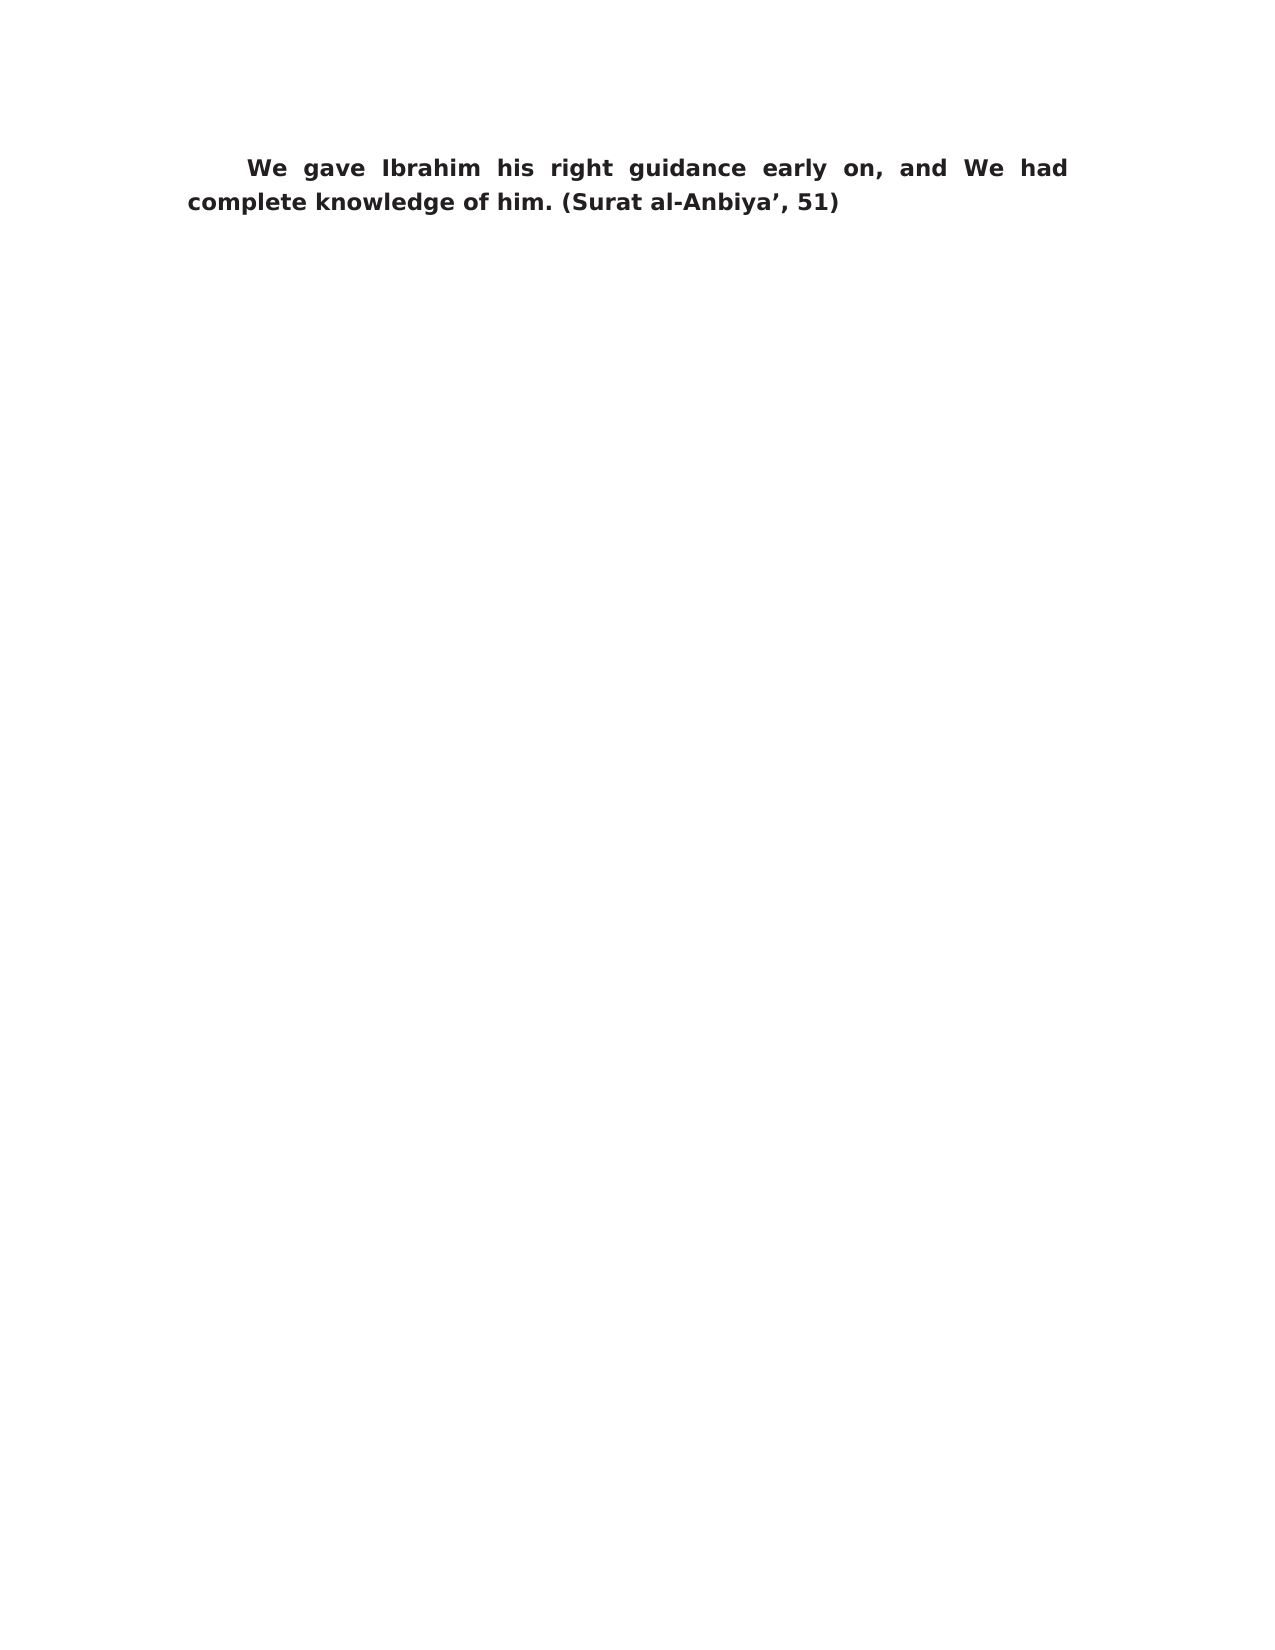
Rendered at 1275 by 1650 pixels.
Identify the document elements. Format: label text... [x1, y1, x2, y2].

text We gave Ibrahim his right guidance early on, and We had complete knowledge of him. (Surat al-Anbiya’, 51) [187, 150, 1070, 217]
